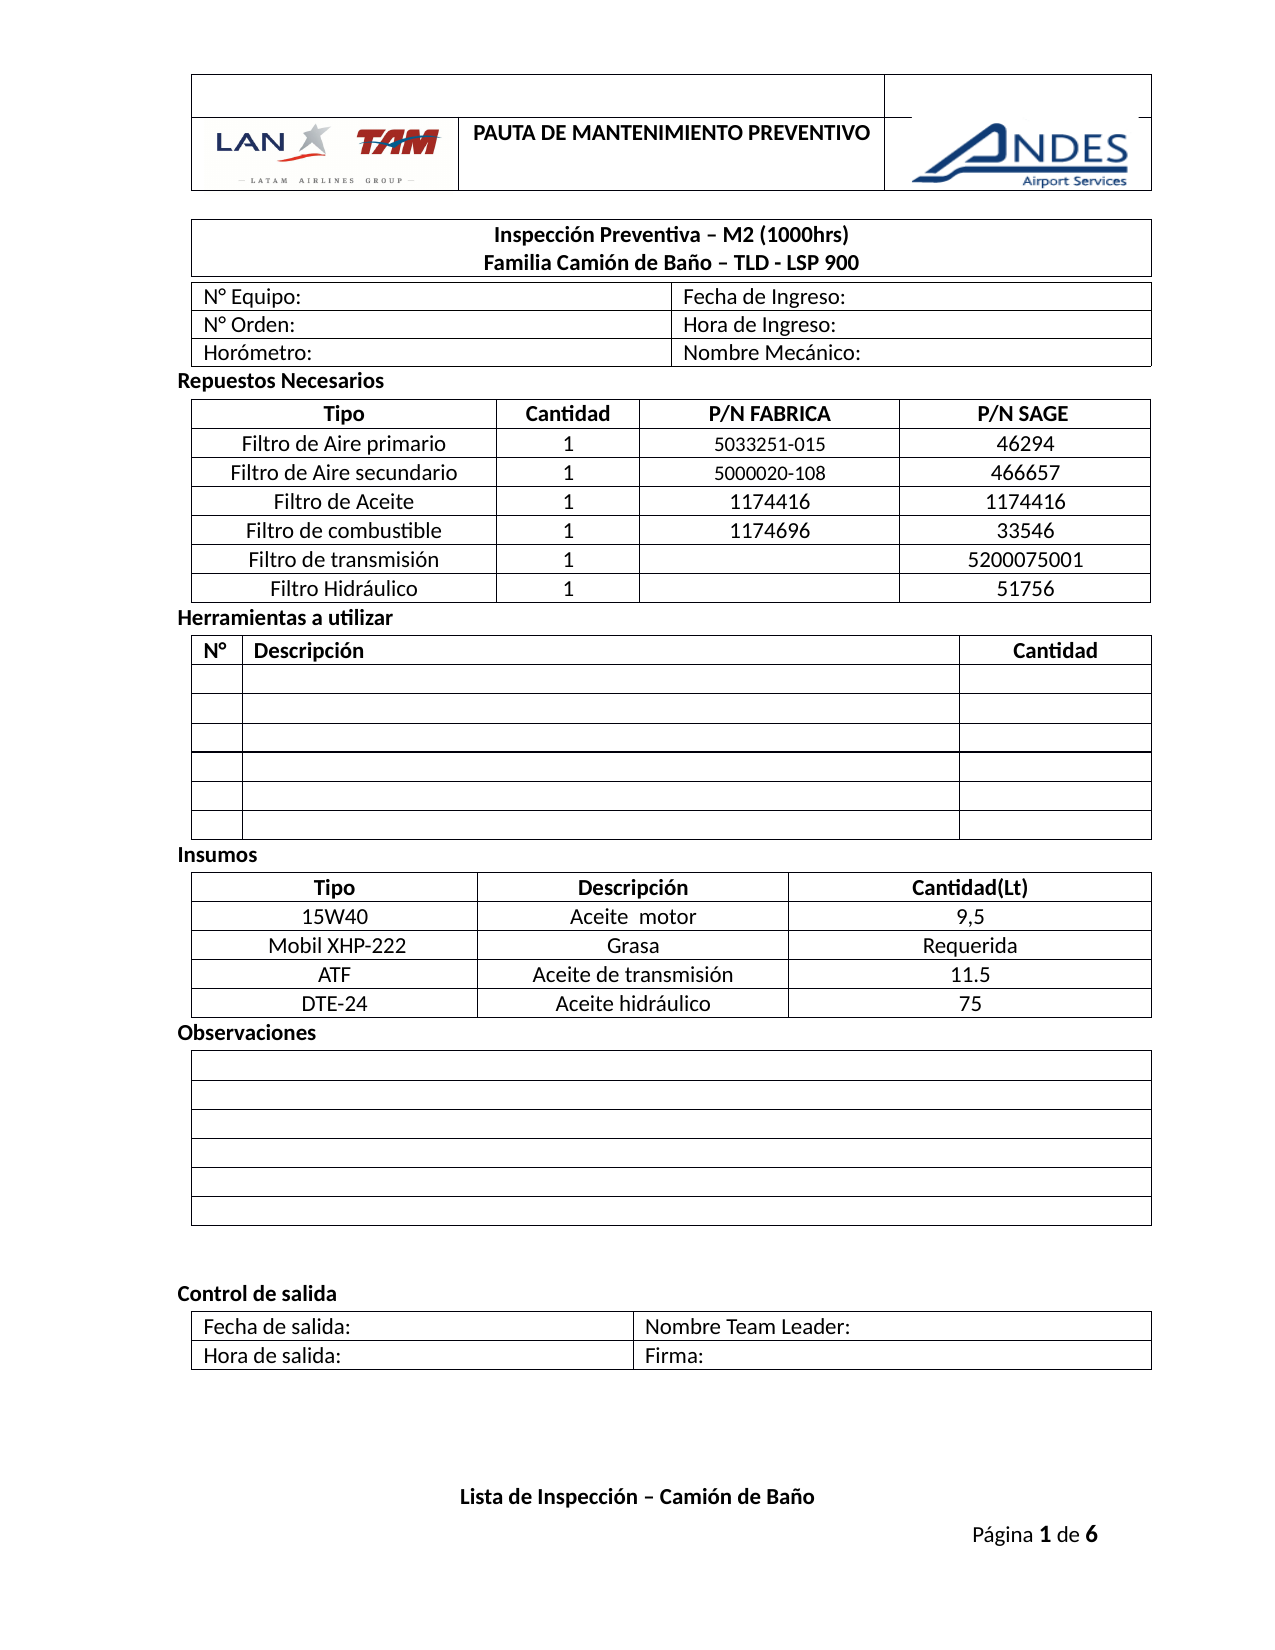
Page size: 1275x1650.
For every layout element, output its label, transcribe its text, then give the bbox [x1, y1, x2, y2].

table_cell ATF [192, 960, 477, 988]
table_cell Requerida [789, 931, 1151, 959]
table_cell 5033251-015 [640, 429, 899, 457]
table_header Descripción [243, 636, 959, 664]
table_cell [640, 545, 899, 573]
table_cell [960, 782, 1151, 809]
table_cell [192, 665, 242, 693]
table_cell 33546 [900, 516, 1150, 544]
table_cell Filtro de Aire primario [192, 429, 496, 457]
table_cell [243, 753, 959, 781]
text Insumos [177, 840, 1098, 868]
text Observaciones [177, 1018, 1098, 1046]
table_header Fecha de Ingreso: [672, 283, 1151, 310]
table_cell 9,5 [789, 902, 1151, 930]
table_cell [192, 724, 242, 751]
table_cell Filtro Hidráulico [192, 574, 496, 602]
picture [204, 118, 454, 190]
text Control de salida [177, 1279, 1098, 1307]
table_cell 1174416 [640, 487, 899, 515]
table_cell N° Orden: [192, 311, 671, 338]
table_cell 15W40 [192, 902, 477, 930]
table_cell [192, 782, 242, 809]
table_cell Horómetro: [192, 339, 671, 366]
table_cell [192, 1197, 1151, 1225]
table_cell Grasa [478, 931, 788, 959]
table_cell 1 [497, 545, 639, 573]
table_cell [960, 694, 1151, 722]
text Lista de Inspección – Camión de Baño [177, 1482, 1098, 1510]
table_cell Mobil XHP-222 [192, 931, 477, 959]
table_header Nombre Team Leader: [634, 1312, 1151, 1340]
text Herramientas a utilizar [177, 603, 1098, 631]
table_header N° [192, 636, 242, 664]
table_cell 1 [497, 487, 639, 515]
table_header Cantidad [960, 636, 1151, 664]
table_cell [243, 782, 959, 809]
table_header Cantidad(Lt) [789, 873, 1151, 901]
picture [204, 191, 454, 195]
table_cell Filtro de transmisión [192, 545, 496, 573]
table_header P/N SAGE [900, 400, 1150, 428]
table_cell [192, 811, 242, 839]
table_cell [960, 811, 1151, 839]
table_cell [192, 1110, 1151, 1138]
table_cell Hora de salida: [192, 1341, 633, 1369]
picture [911, 117, 1139, 190]
table_cell 51756 [900, 574, 1150, 602]
table_header P/N FABRICA [640, 400, 899, 428]
table_cell 5000020-108 [640, 458, 899, 486]
table_cell 1174696 [640, 516, 899, 544]
text Repuestos Necesarios [177, 366, 1098, 394]
table_cell 1174416 [900, 487, 1150, 515]
table_header Tipo [192, 400, 496, 428]
table_cell [243, 694, 959, 722]
table_cell [192, 1168, 1151, 1196]
table_cell 1 [497, 458, 639, 486]
table_cell [640, 574, 899, 602]
table_cell [243, 811, 959, 839]
table_cell 1 [497, 429, 639, 457]
table_cell [243, 665, 959, 693]
table_cell Firma: [634, 1341, 1151, 1369]
table_header Tipo [192, 873, 477, 901]
table_cell 466657 [900, 458, 1150, 486]
table_cell [192, 694, 242, 722]
table_cell Aceite motor [478, 902, 788, 930]
table_cell Aceite hidráulico [478, 989, 788, 1017]
table_cell [192, 1139, 1151, 1167]
table_cell Hora de Ingreso: [672, 311, 1151, 338]
table_cell Nombre Mecánico: [672, 339, 1151, 366]
table_cell Filtro de combustible [192, 516, 496, 544]
table_header [192, 1051, 1151, 1079]
table_header Inspección Preventiva – M2 (1000hrs) Familia Camión de Baño – TLD - LSP 900 [192, 220, 1151, 276]
table_cell Aceite de transmisión [478, 960, 788, 988]
table_cell [960, 724, 1151, 751]
table_cell 46294 [900, 429, 1150, 457]
table_cell [243, 724, 959, 751]
table_cell 75 [789, 989, 1151, 1017]
table_cell [960, 753, 1151, 781]
table_cell Filtro de Aire secundario [192, 458, 496, 486]
table_cell Filtro de Aceite [192, 487, 496, 515]
table_cell 1 [497, 516, 639, 544]
table_cell 11.5 [789, 960, 1151, 988]
table_cell 1 [497, 574, 639, 602]
table_cell [192, 1081, 1151, 1108]
table_cell 5200075001 [900, 545, 1150, 573]
table_header N° Equipo: [192, 283, 671, 310]
table_cell [192, 753, 242, 781]
table_header Cantidad [497, 400, 639, 428]
table_cell DTE-24 [192, 989, 477, 1017]
table_header Descripción [478, 873, 788, 901]
table_cell [960, 665, 1151, 693]
table_header Fecha de salida: [192, 1312, 633, 1340]
